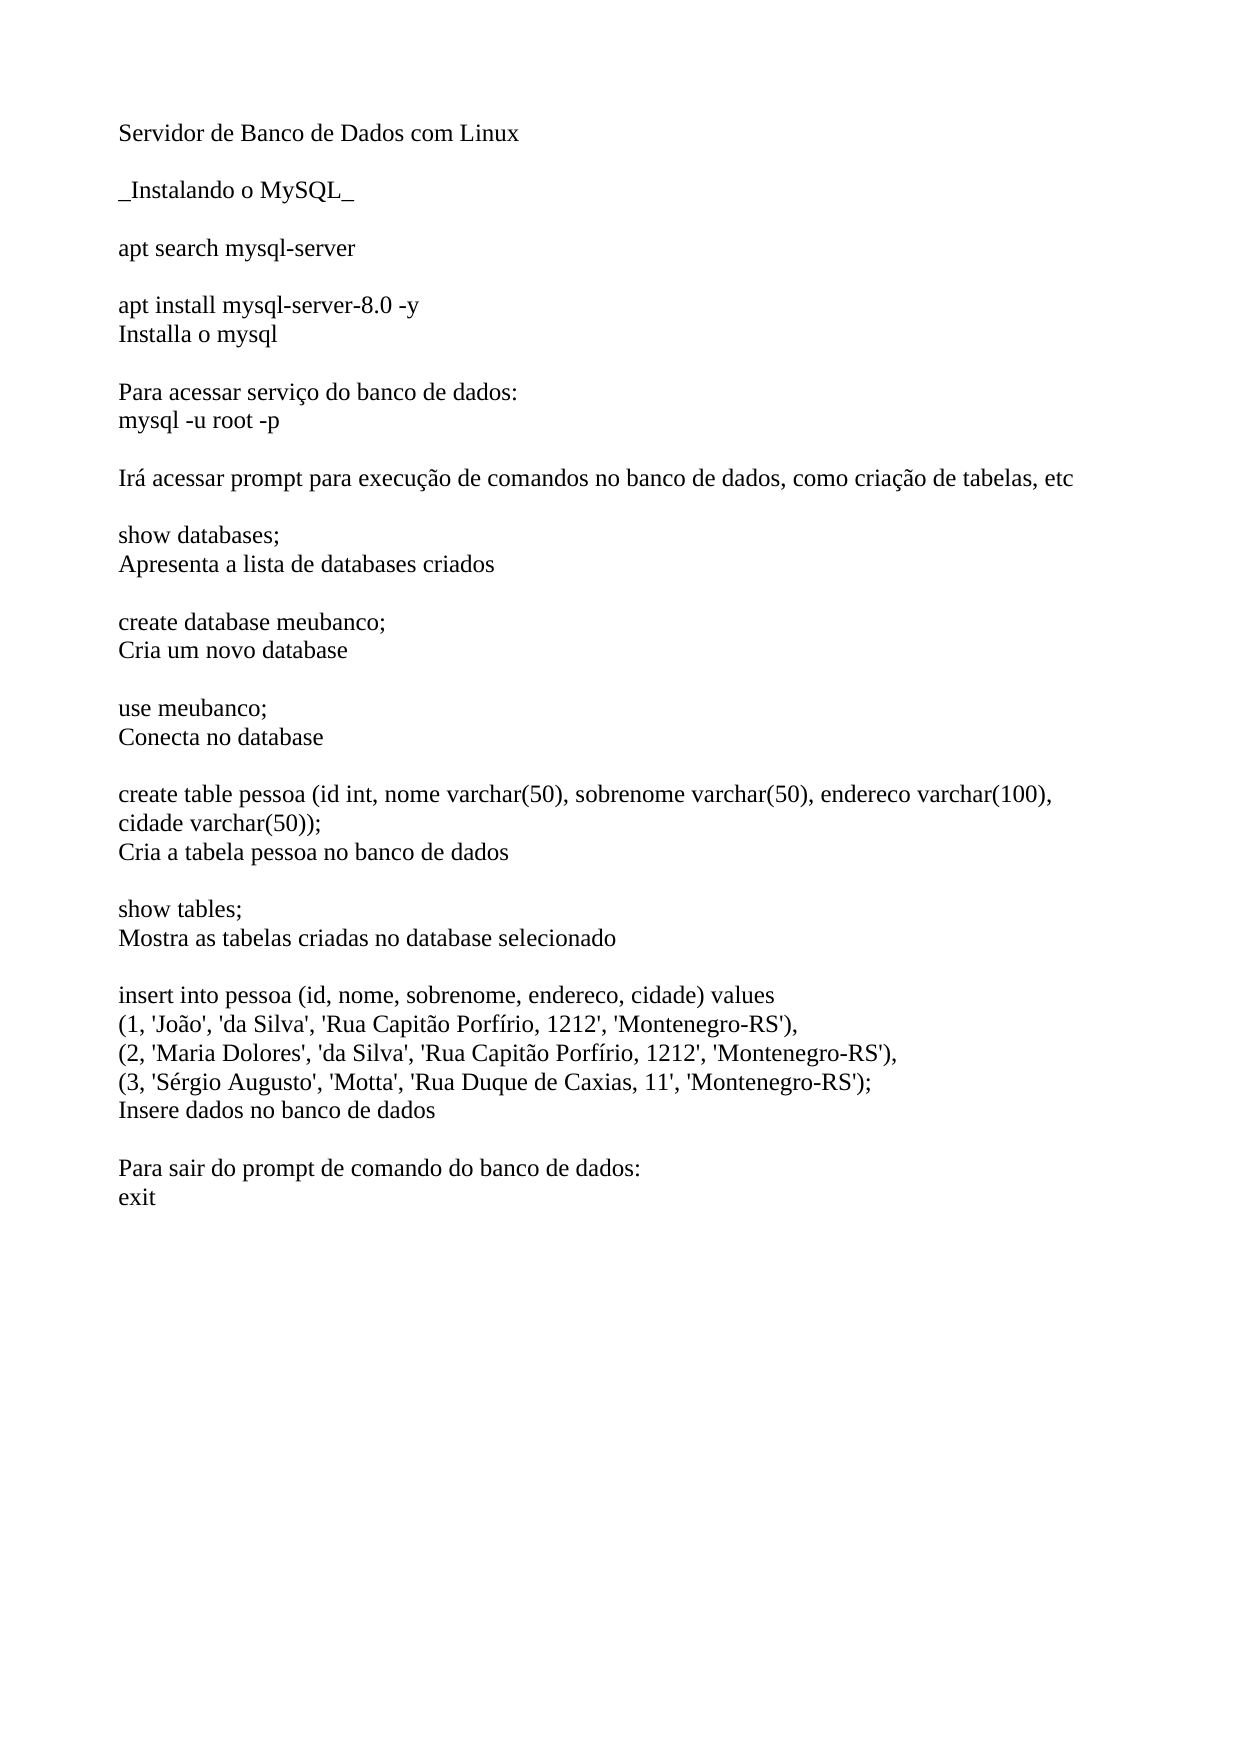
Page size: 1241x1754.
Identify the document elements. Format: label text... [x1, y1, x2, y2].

text Para acessar serviço do banco de dados: [118, 377, 1122, 406]
text (1, 'João', 'da Silva', 'Rua Capitão Porfírio, 1212', 'Montenegro-RS'), [118, 1009, 1122, 1038]
text Conecta no database [118, 722, 1122, 751]
text (2, 'Maria Dolores', 'da Silva', 'Rua Capitão Porfírio, 1212', 'Montenegro-RS'), [118, 1038, 1122, 1067]
text Servidor de Banco de Dados com Linux [118, 118, 1122, 147]
text create table pessoa (id int, nome varchar(50), sobrenome varchar(50), endereco varchar(100), cidade varchar(50)); [118, 779, 1122, 837]
text apt search mysql-server [118, 233, 1122, 262]
text Cria um novo database [118, 636, 1122, 664]
text Irá acessar prompt para execução de comandos no banco de dados, como criação de tabelas, etc [118, 463, 1122, 492]
text exit [118, 1182, 1122, 1211]
text apt install mysql-server-8.0 -y [118, 291, 1122, 319]
text mysql -u root -p [118, 406, 1122, 434]
text Cria a tabela pessoa no banco de dados [118, 837, 1122, 866]
text create database meubanco; [118, 607, 1122, 636]
text Mostra as tabelas criadas no database selecionado [118, 923, 1122, 952]
text Installa o mysql [118, 319, 1122, 348]
text Apresenta a lista de databases criados [118, 549, 1122, 578]
text insert into pessoa (id, nome, sobrenome, endereco, cidade) values [118, 981, 1122, 1009]
text Para sair do prompt de comando do banco de dados: [118, 1153, 1122, 1182]
text _Instalando o MySQL_ [118, 176, 1122, 204]
text Insere dados no banco de dados [118, 1096, 1122, 1124]
text show databases; [118, 521, 1122, 549]
text show tables; [118, 894, 1122, 923]
text (3, 'Sérgio Augusto', 'Motta', 'Rua Duque de Caxias, 11', 'Montenegro-RS'); [118, 1067, 1122, 1096]
text use meubanco; [118, 693, 1122, 722]
